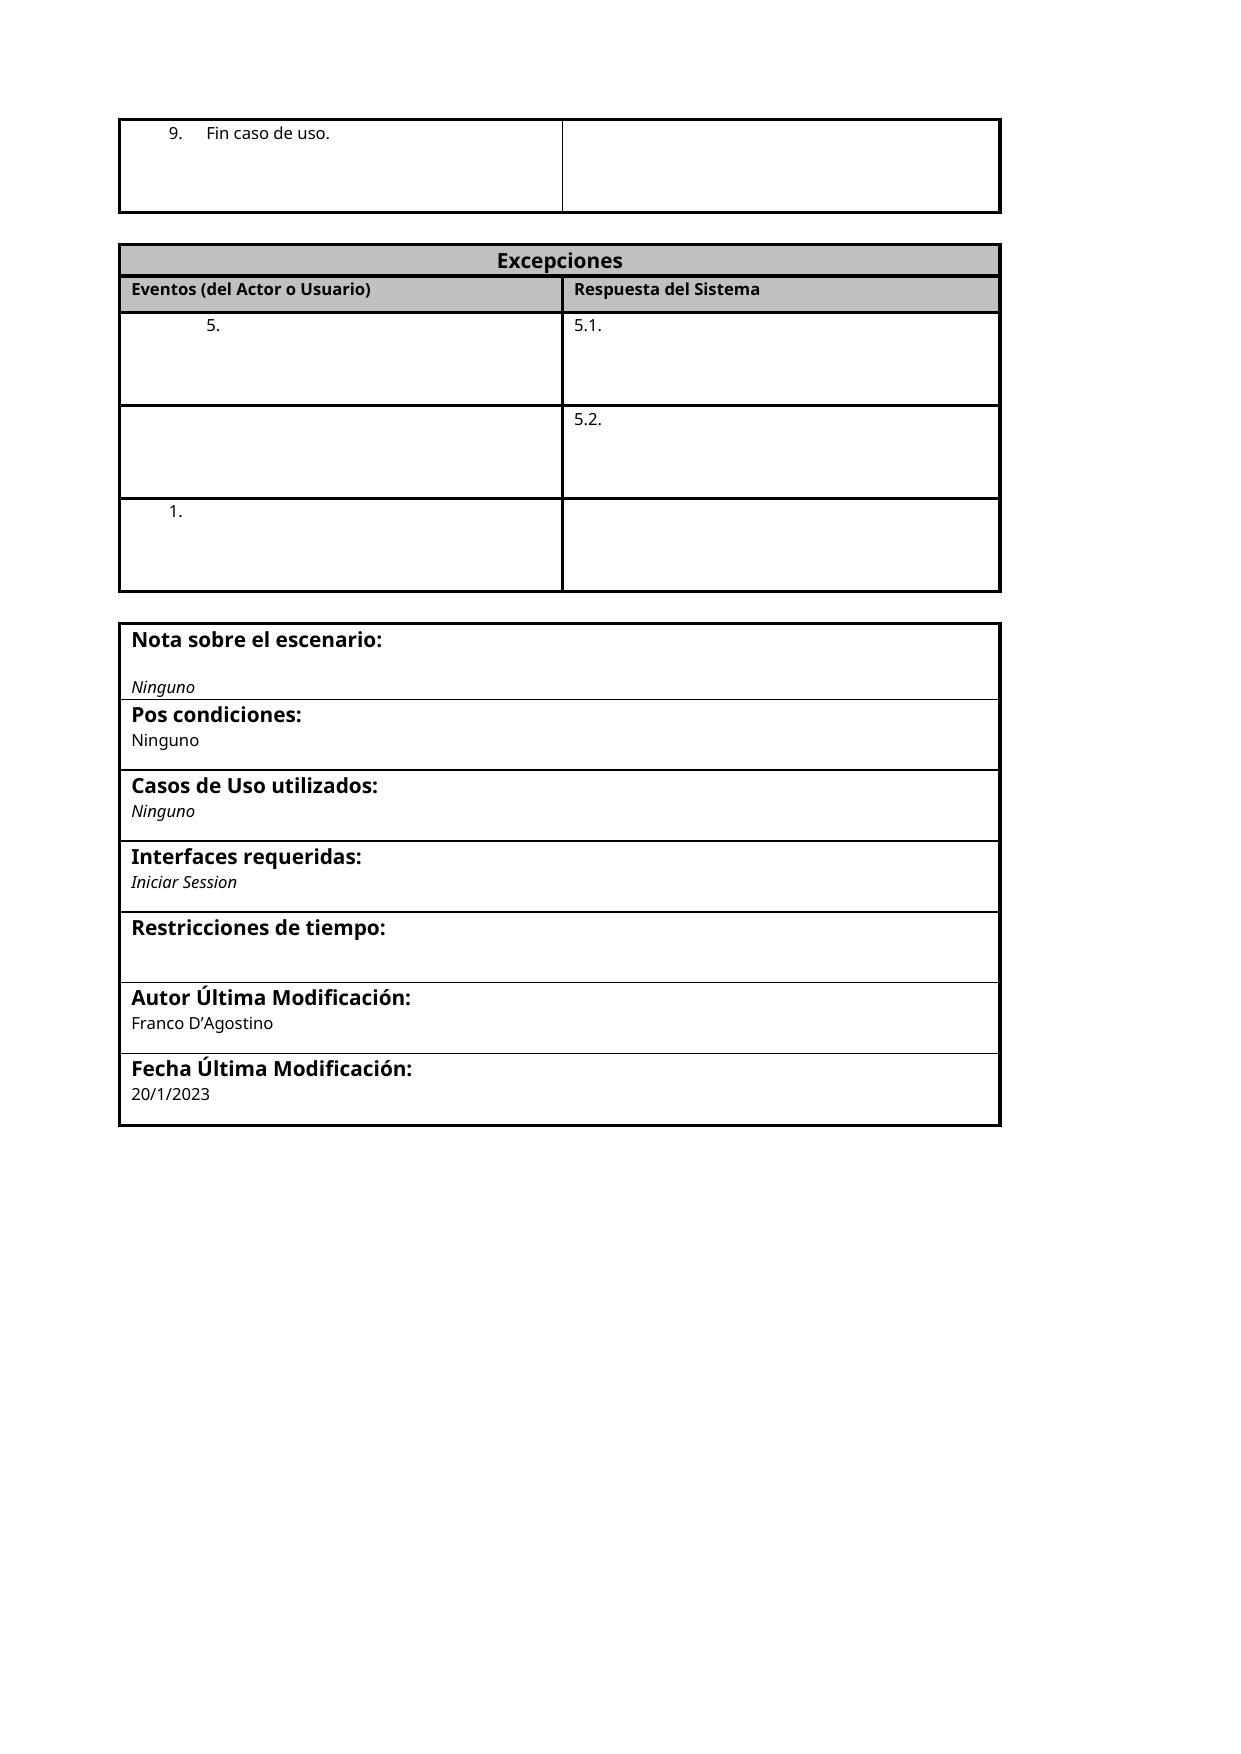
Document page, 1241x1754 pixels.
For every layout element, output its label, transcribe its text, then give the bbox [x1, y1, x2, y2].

table_cell 5.1. [564, 314, 998, 404]
table_cell [564, 500, 998, 590]
table_cell [120, 593, 1000, 622]
table_cell Pos condiciones: Ninguno [121, 700, 998, 769]
table_cell [121, 407, 561, 497]
table_cell [120, 214, 1000, 243]
table_cell 5.2. [564, 407, 998, 497]
table_cell 5. [121, 314, 561, 404]
table_cell Nota sobre el escenario: Ninguno [121, 625, 998, 698]
table_cell Interfaces requeridas: Iniciar Session [121, 842, 998, 911]
table_cell Excepciones [121, 246, 998, 274]
table_cell Casos de Uso utilizados: Ninguno [121, 771, 998, 840]
table_cell Restricciones de tiempo: [121, 913, 998, 982]
table_cell Fecha Última Modificación: 20/1/2023 [121, 1054, 998, 1123]
table_cell [563, 121, 998, 211]
table_cell Autor Última Modificación: Franco D’Agostino [121, 983, 998, 1053]
table_cell Fin caso de uso. [121, 121, 562, 211]
table_cell Respuesta del Sistema [564, 278, 998, 311]
table_cell Eventos (del Actor o Usuario) [121, 278, 561, 311]
table_cell [121, 500, 561, 590]
